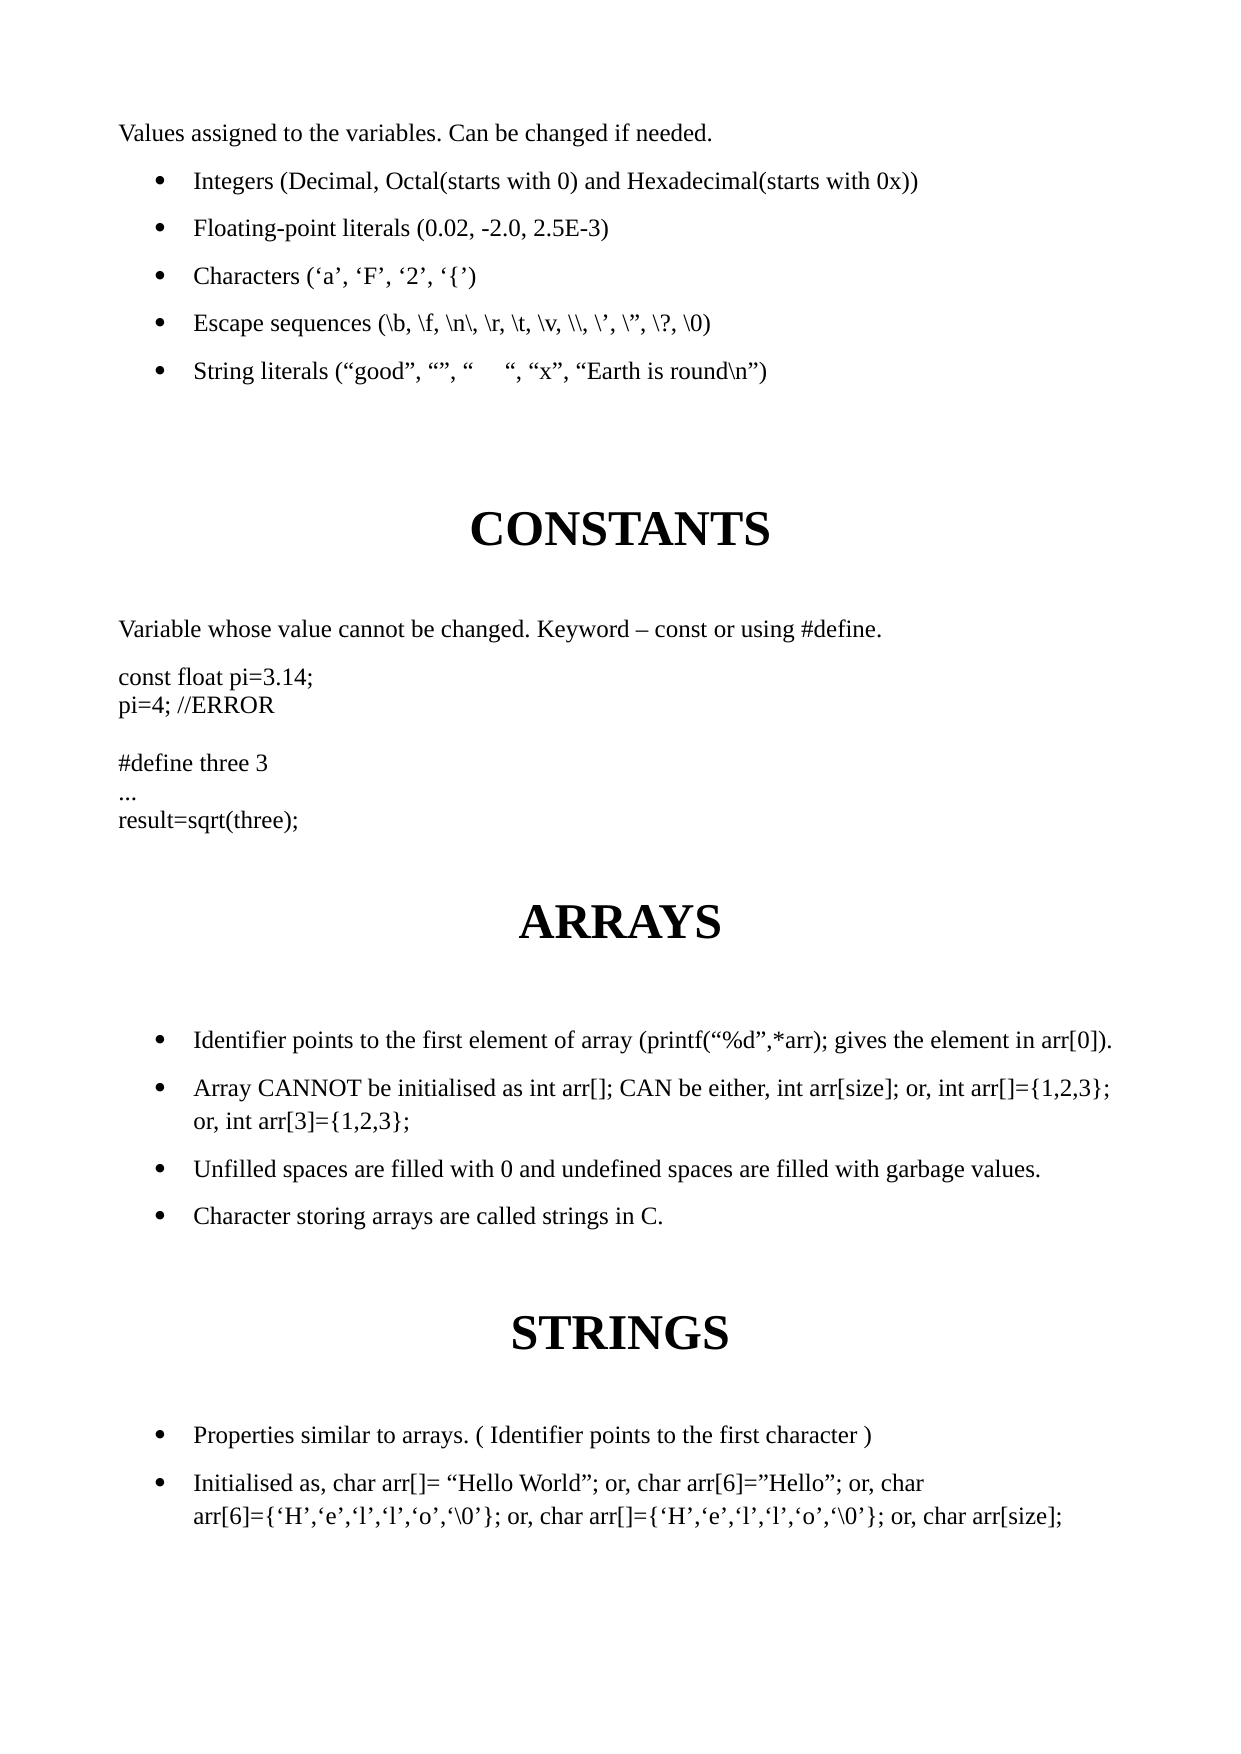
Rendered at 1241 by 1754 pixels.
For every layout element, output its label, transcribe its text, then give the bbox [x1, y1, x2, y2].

text ... [118, 777, 1122, 805]
list Identifier points to the first element of array (printf(“%d”,*arr); gives the element in arr[0]). [156, 1025, 1122, 1054]
list Character storing arrays are called strings in C. [156, 1201, 1122, 1230]
list String literals (“good”, “”, “ “, “x”, “Earth is round\n”) [156, 356, 1122, 385]
list Array CANNOT be initialised as int arr[]; CAN be either, int arr[size]; or, int arr[]={1,2,3}; or, int arr[3]={1,2,3}; [156, 1073, 1122, 1135]
text const float pi=3.14; [118, 662, 1122, 690]
text result=sqrt(three); [118, 805, 1122, 834]
list Initialised as, char arr[]= “Hello World”; or, char arr[6]=”Hello”; or, char arr[6]={‘H’,‘e’,‘l’,‘l’,‘o’,‘\0’}; or, char arr[]={‘H’,‘e’,‘l’,‘l’,‘o’,‘\0’}; or, char arr[size]; [156, 1468, 1122, 1529]
list Characters (‘a’, ‘F’, ‘2’, ‘{’) [156, 261, 1122, 290]
text Values assigned to the variables. Can be changed if needed. [118, 118, 1122, 147]
list Escape sequences (\b, \f, \n\, \r, \t, \v, \\, \’, \”, \?, \0) [156, 308, 1122, 337]
list Integers (Decimal, Octal(starts with 0) and Hexadecimal(starts with 0x)) [156, 166, 1122, 194]
subtitle STRINGS [118, 1303, 1122, 1360]
list Unfilled spaces are filled with 0 and undefined spaces are filled with garbage values. [156, 1154, 1122, 1182]
text ARRAYS [118, 892, 1122, 949]
text pi=4; //ERROR [118, 690, 1122, 719]
text #define three 3 [118, 748, 1122, 777]
text CONSTANTS [118, 499, 1122, 556]
list Properties similar to arrays. ( Identifier points to the first character ) [156, 1420, 1122, 1449]
list Floating-point literals (0.02, -2.0, 2.5E-3) [156, 213, 1122, 242]
text Variable whose value cannot be changed. Keyword – const or using #define. [118, 614, 1122, 643]
